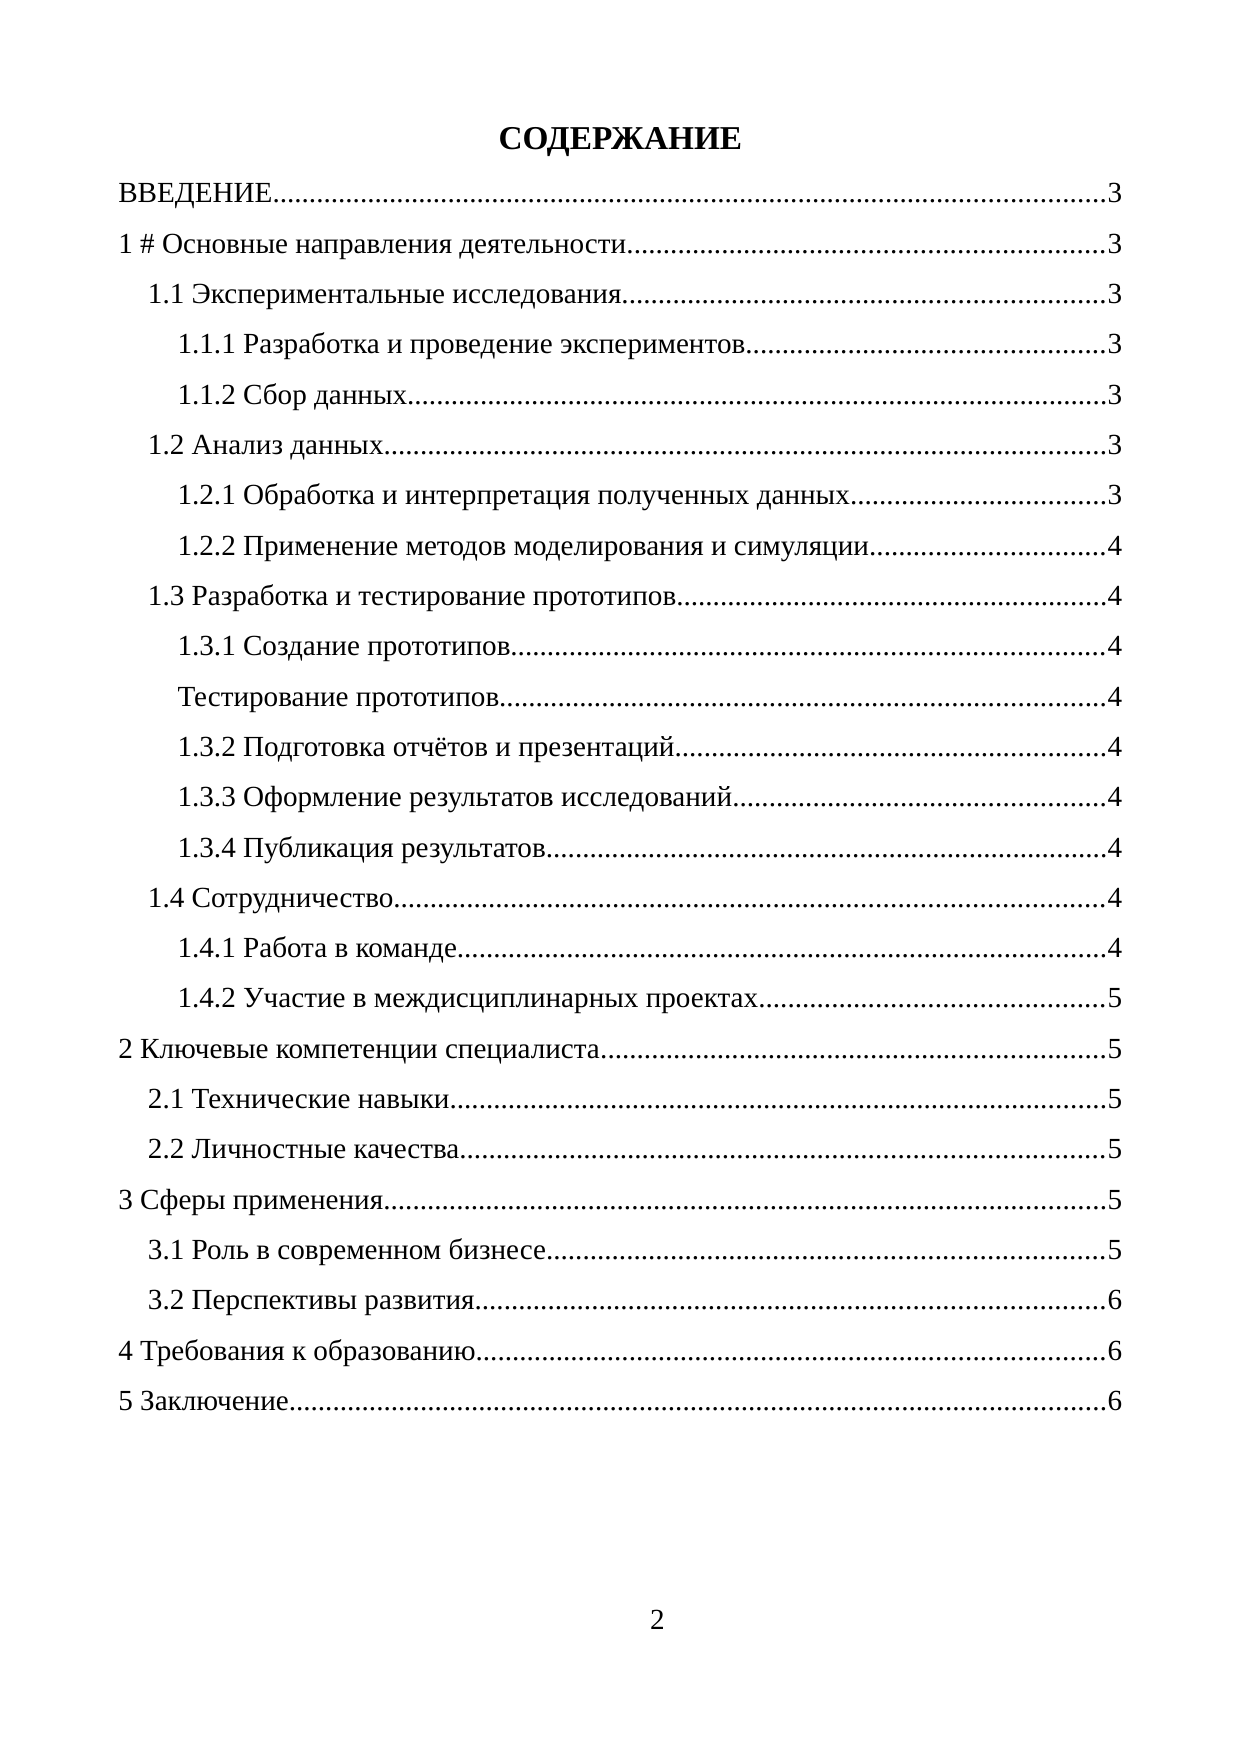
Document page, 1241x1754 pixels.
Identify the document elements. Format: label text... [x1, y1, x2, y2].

text 1.4.1 Работа в команде 4 [177, 930, 1122, 964]
text ВВЕДЕНИЕ 3 [118, 176, 1122, 209]
text 4 Требования к образованию 6 [118, 1333, 1122, 1366]
text 1.4.2 Участие в междисциплинарных проектах 5 [177, 981, 1122, 1014]
subtitle Содержание [118, 118, 1122, 156]
text 1.3.3 Оформление результатов исследований 4 [177, 779, 1122, 813]
text 3.1 Роль в современном бизнесе 5 [148, 1232, 1122, 1266]
text 1.1.1 Разработка и проведение экспериментов 3 [177, 327, 1122, 360]
text 1.3.1 Создание прототипов 4 [177, 628, 1122, 662]
text 5 Заключение 6 [118, 1383, 1122, 1417]
text 1.3 Разработка и тестирование прототипов 4 [148, 578, 1122, 612]
text 1.2 Анализ данных 3 [148, 427, 1122, 461]
text 1.1.2 Сбор данных 3 [177, 377, 1122, 410]
text 1 # Основные направления деятельности 3 [118, 226, 1122, 259]
text 1.3.2 Подготовка отчётов и презентаций 4 [177, 729, 1122, 763]
text Тестирование прототипов 4 [177, 679, 1122, 712]
text 1.2.2 Применение методов моделирования и симуляции 4 [177, 528, 1122, 561]
text 1.1 Экспериментальные исследования 3 [148, 276, 1122, 310]
text 2 Ключевые компетенции специалиста 5 [118, 1031, 1122, 1064]
text 2.2 Личностные качества 5 [148, 1132, 1122, 1165]
text 1.3.4 Публикация результатов 4 [177, 830, 1122, 863]
text 3 Сферы применения 5 [118, 1182, 1122, 1215]
text 1.2.1 Обработка и интерпретация полученных данных 3 [177, 477, 1122, 511]
text 3.2 Перспективы развития 6 [148, 1282, 1122, 1316]
text 2.1 Технические навыки 5 [148, 1081, 1122, 1115]
text 1.4 Сотрудничество 4 [148, 880, 1122, 913]
